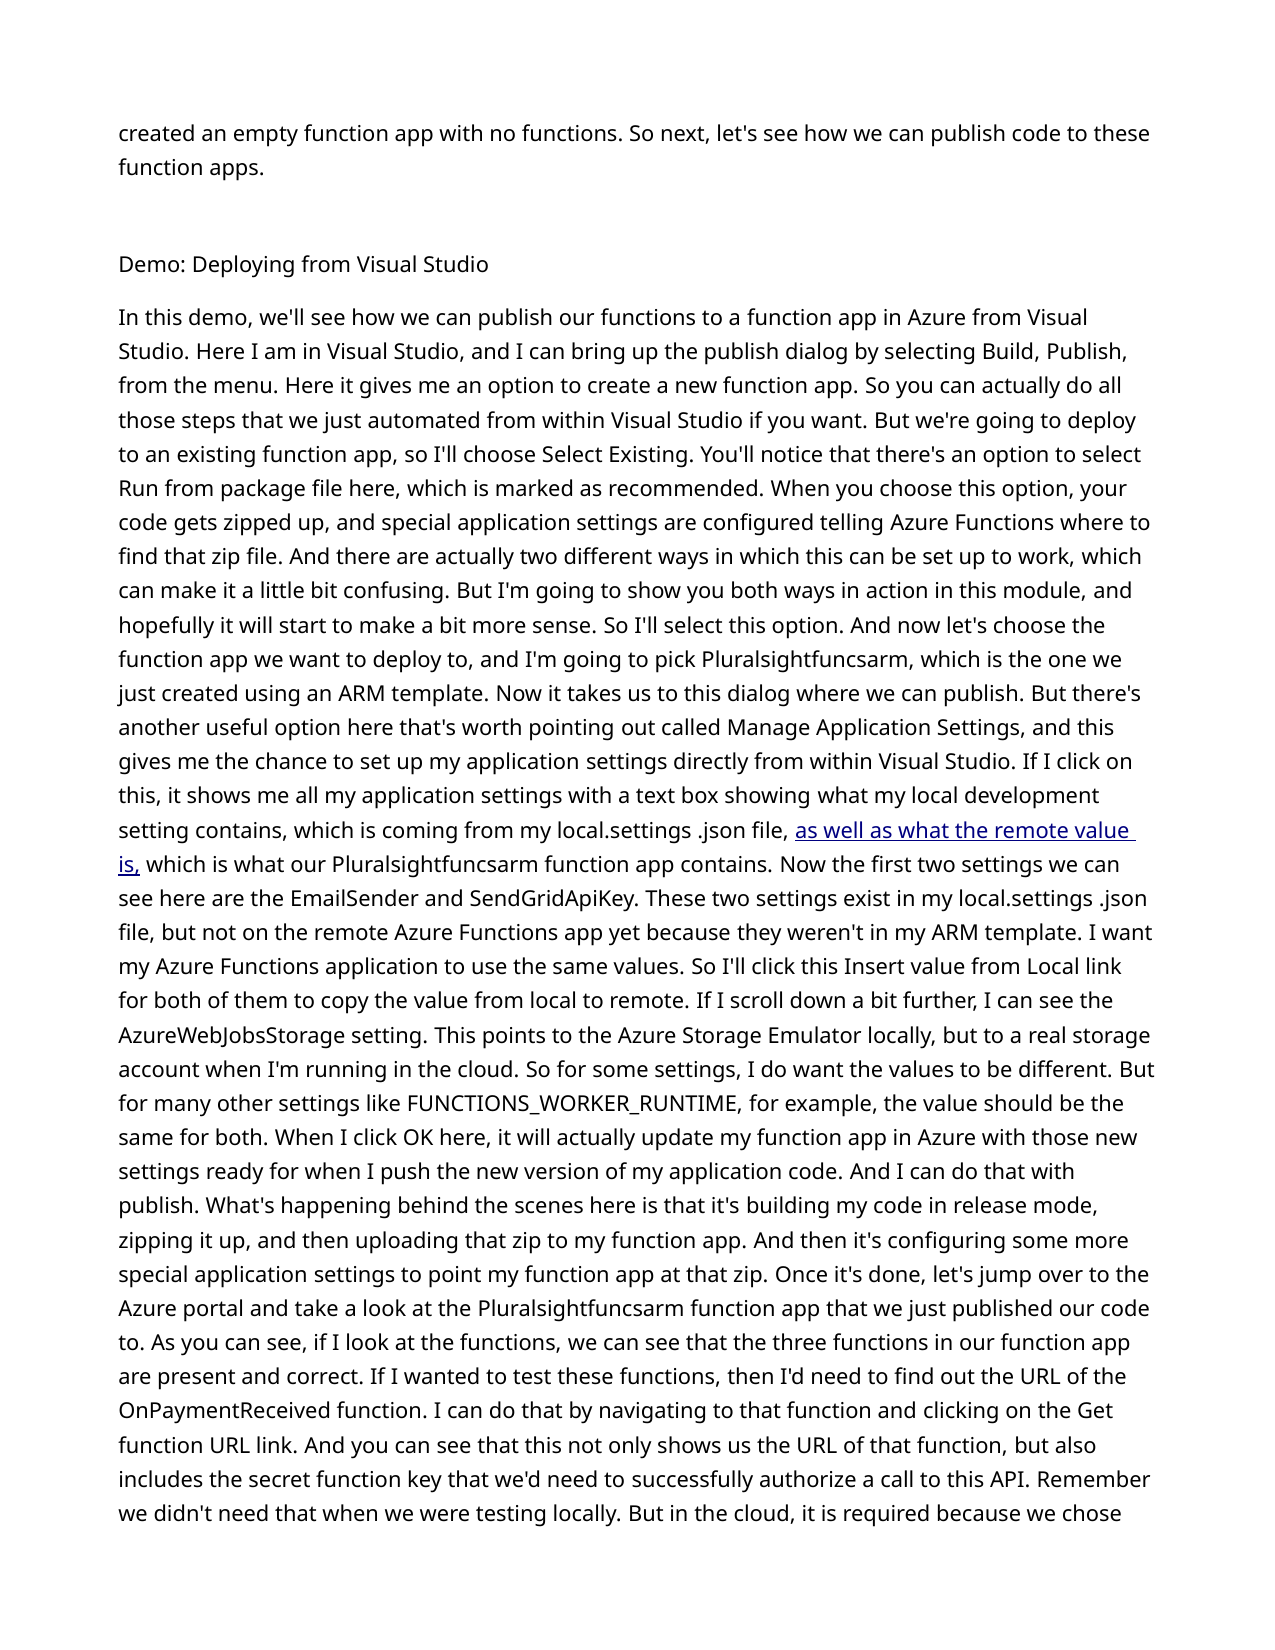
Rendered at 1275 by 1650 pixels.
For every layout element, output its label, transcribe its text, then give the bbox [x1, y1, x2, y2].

text In this demo, we'll see how we can publish our functions to a function app in Azure from Visual Studio. Here I am in Visual Studio, and I can bring up the publish dialog by selecting Build, Publish, from the menu. Here it gives me an option to create a new function app. So you can actually do all those steps that we just automated from within Visual Studio if you want. But we're going to deploy to an existing function app, so I'll choose Select Existing. You'll notice that there's an option to select Run from package file here, which is marked as recommended. When you choose this option, your code gets zipped up, and special application settings are configured telling Azure Functions where to find that zip file. And there are actually two different ways in which this can be set up to work, which can make it a little bit confusing. But I'm going to show you both ways in action in this module, and hopefully it will start to make a bit more sense. So I'll select this option. And now let's choose the function app we want to deploy to, and I'm going to pick Pluralsightfuncsarm, which is the one we just created using an ARM template. Now it takes us to this dialog where we can publish. But there's another useful option here that's worth pointing out called Manage Application Settings, and this gives me the chance to set up my application settings directly from within Visual Studio. If I click on this, it shows me all my application settings with a text box showing what my local development setting contains, which is coming from my local.settings .json file, as well as what the remote value is, which is what our Pluralsightfuncsarm function app contains. Now the first two settings we can see here are the EmailSender and SendGridApiKey. These two settings exist in my local.settings .json file, but not on the remote Azure Functions app yet because they weren't in my ARM template. I want my Azure Functions application to use the same values. So I'll click this Insert value from Local link for both of them to copy the value from local to remote. If I scroll down a bit further, I can see the AzureWebJobsStorage setting. This points to the Azure Storage Emulator locally, but to a real storage account when I'm running in the cloud. So for some settings, I do want the values to be different. But for many other settings like FUNCTIONS_WORKER_RUNTIME, for example, the value should be the same for both. When I click OK here, it will actually update my function app in Azure with those new settings ready for when I push the new version of my application code. And I can do that with publish. What's happening behind the scenes here is that it's building my code in release mode, zipping it up, and then uploading that zip to my function app. And then it's configuring some more special application settings to point my function app at that zip. Once it's done, let's jump over to the Azure portal and take a look at the Pluralsightfuncsarm function app that we just published our code to. As you can see, if I look at the functions, we can see that the three functions in our function app are present and correct. If I wanted to test these functions, then I'd need to find out the URL of the OnPaymentReceived function. I can do that by navigating to that function and clicking on the Get function URL link. And you can see that this not only shows us the URL of that function, but also includes the secret function key that we'd need to successfully authorize a call to this API. Remember we didn't need that when we were testing locally. But in the cloud, it is required because we chose [118, 302, 1157, 1528]
text created an empty function app with no functions. So next, let's see how we can publish code to these function apps. [118, 118, 1157, 182]
subtitle Demo: Deploying from Visual Studio [118, 249, 1157, 279]
